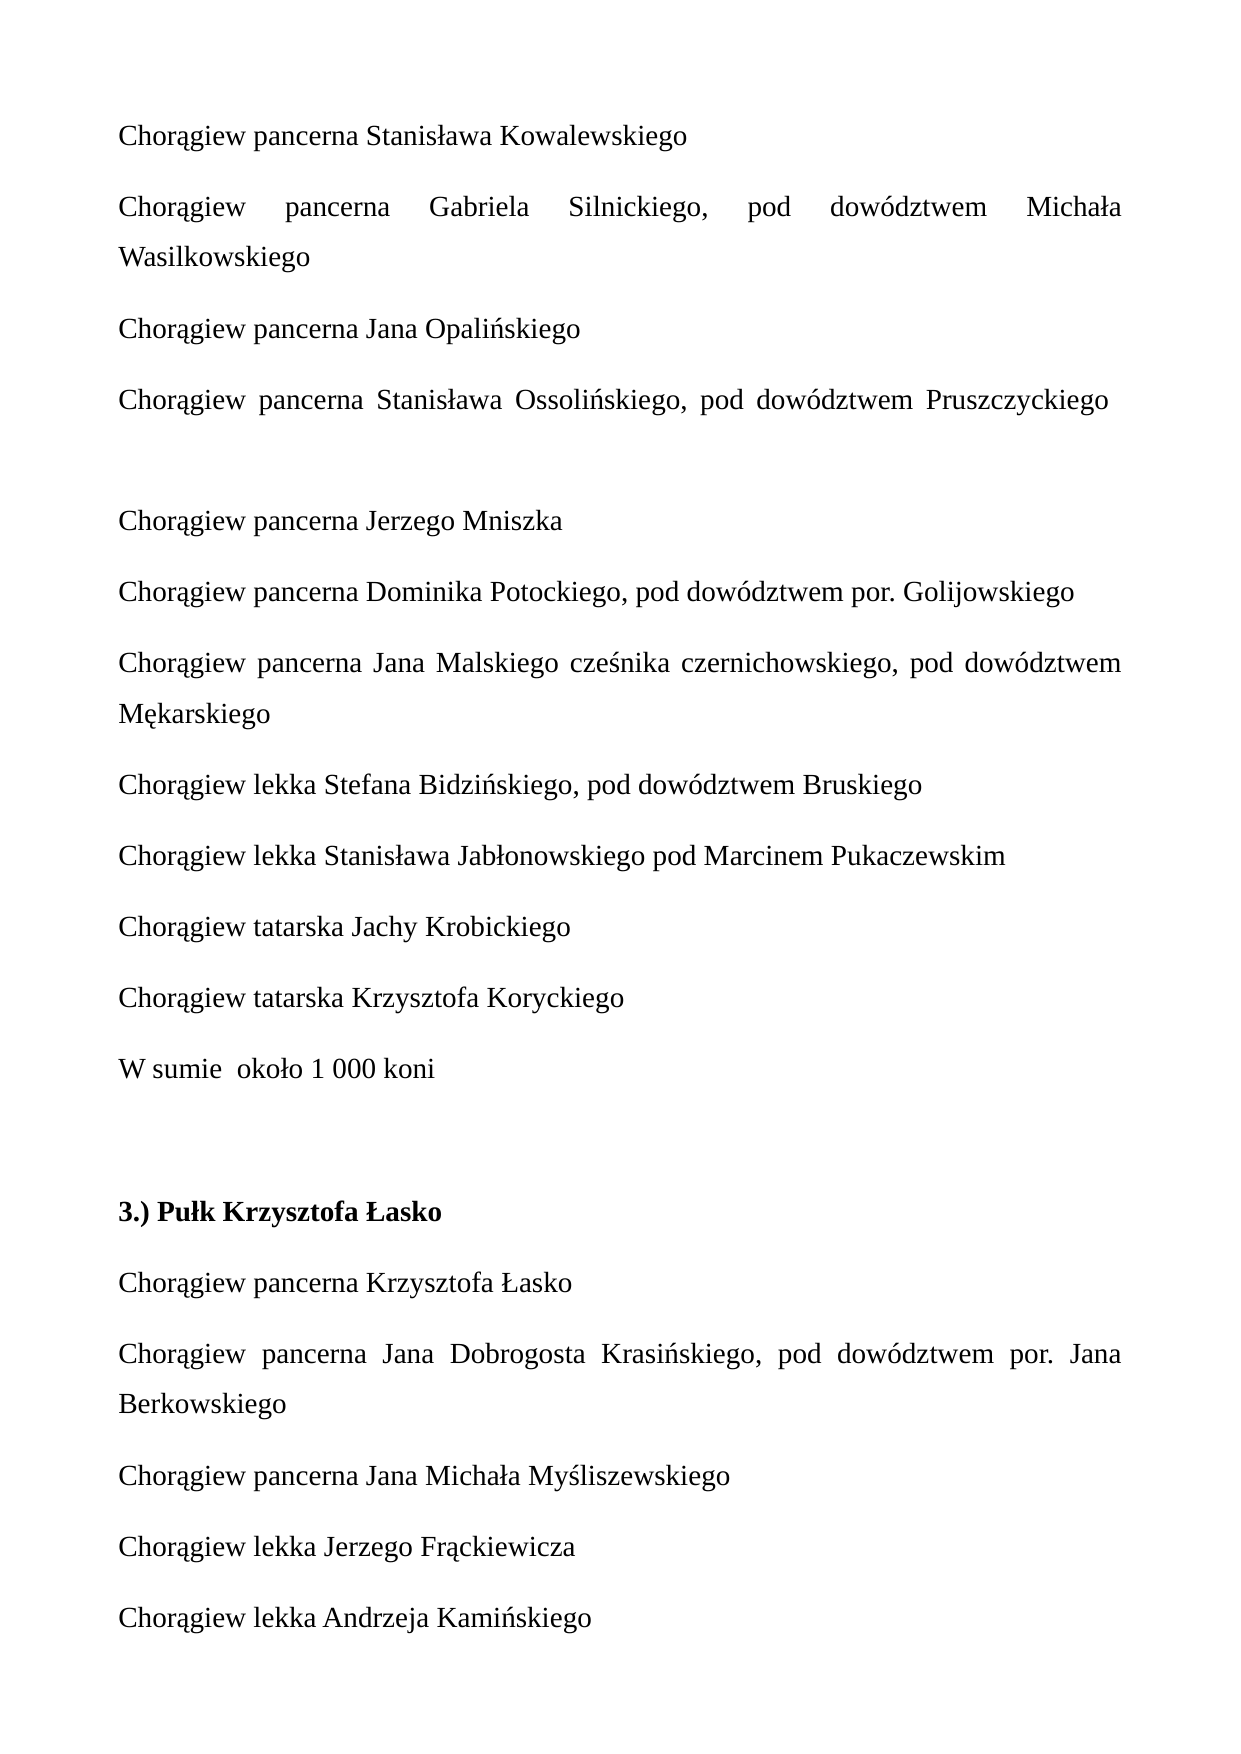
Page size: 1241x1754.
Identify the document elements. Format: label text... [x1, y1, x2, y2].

text 3.) Pułk Krzysztofa Łasko [118, 1194, 1122, 1227]
text Chorągiew pancerna Jerzego Mniszka [118, 503, 1122, 537]
text Chorągiew pancerna Jana Michała Myśliszewskiego [118, 1458, 1122, 1491]
text Chorągiew tatarska Jachy Krobickiego [118, 909, 1122, 943]
text Chorągiew pancerna Dominika Potockiego, pod dowództwem por. Golijowskiego [118, 574, 1122, 608]
text Chorągiew pancerna Jana Dobrogosta Krasińskiego, pod dowództwem por. Jana Berkowskiego [118, 1336, 1122, 1420]
text W sumie około 1 000 koni [118, 1052, 1122, 1085]
text Chorągiew pancerna Jana Opalińskiego [118, 311, 1122, 344]
text Chorągiew pancerna Stanisława Kowalewskiego [118, 118, 1122, 152]
text Chorągiew pancerna Gabriela Silnickiego, pod dowództwem Michała Wasilkowskiego [118, 189, 1122, 273]
text Chorągiew pancerna Krzysztofa Łasko [118, 1265, 1122, 1299]
text Chorągiew lekka Stefana Bidzińskiego, pod dowództwem Bruskiego [118, 767, 1122, 801]
text Chorągiew lekka Jerzego Frąckiewicza [118, 1529, 1122, 1562]
text Chorągiew lekka Andrzeja Kamińskiego [118, 1600, 1122, 1633]
text Chorągiew tatarska Krzysztofa Koryckiego [118, 981, 1122, 1014]
text Chorągiew lekka Stanisława Jabłonowskiego pod Marcinem Pukaczewskim [118, 838, 1122, 872]
text Chorągiew pancerna Stanisława Ossolińskiego, pod dowództwem Pruszczyckiego [118, 382, 1122, 466]
text Chorągiew pancerna Jana Malskiego cześnika czernichowskiego, pod dowództwem Mękarskiego [118, 646, 1122, 729]
